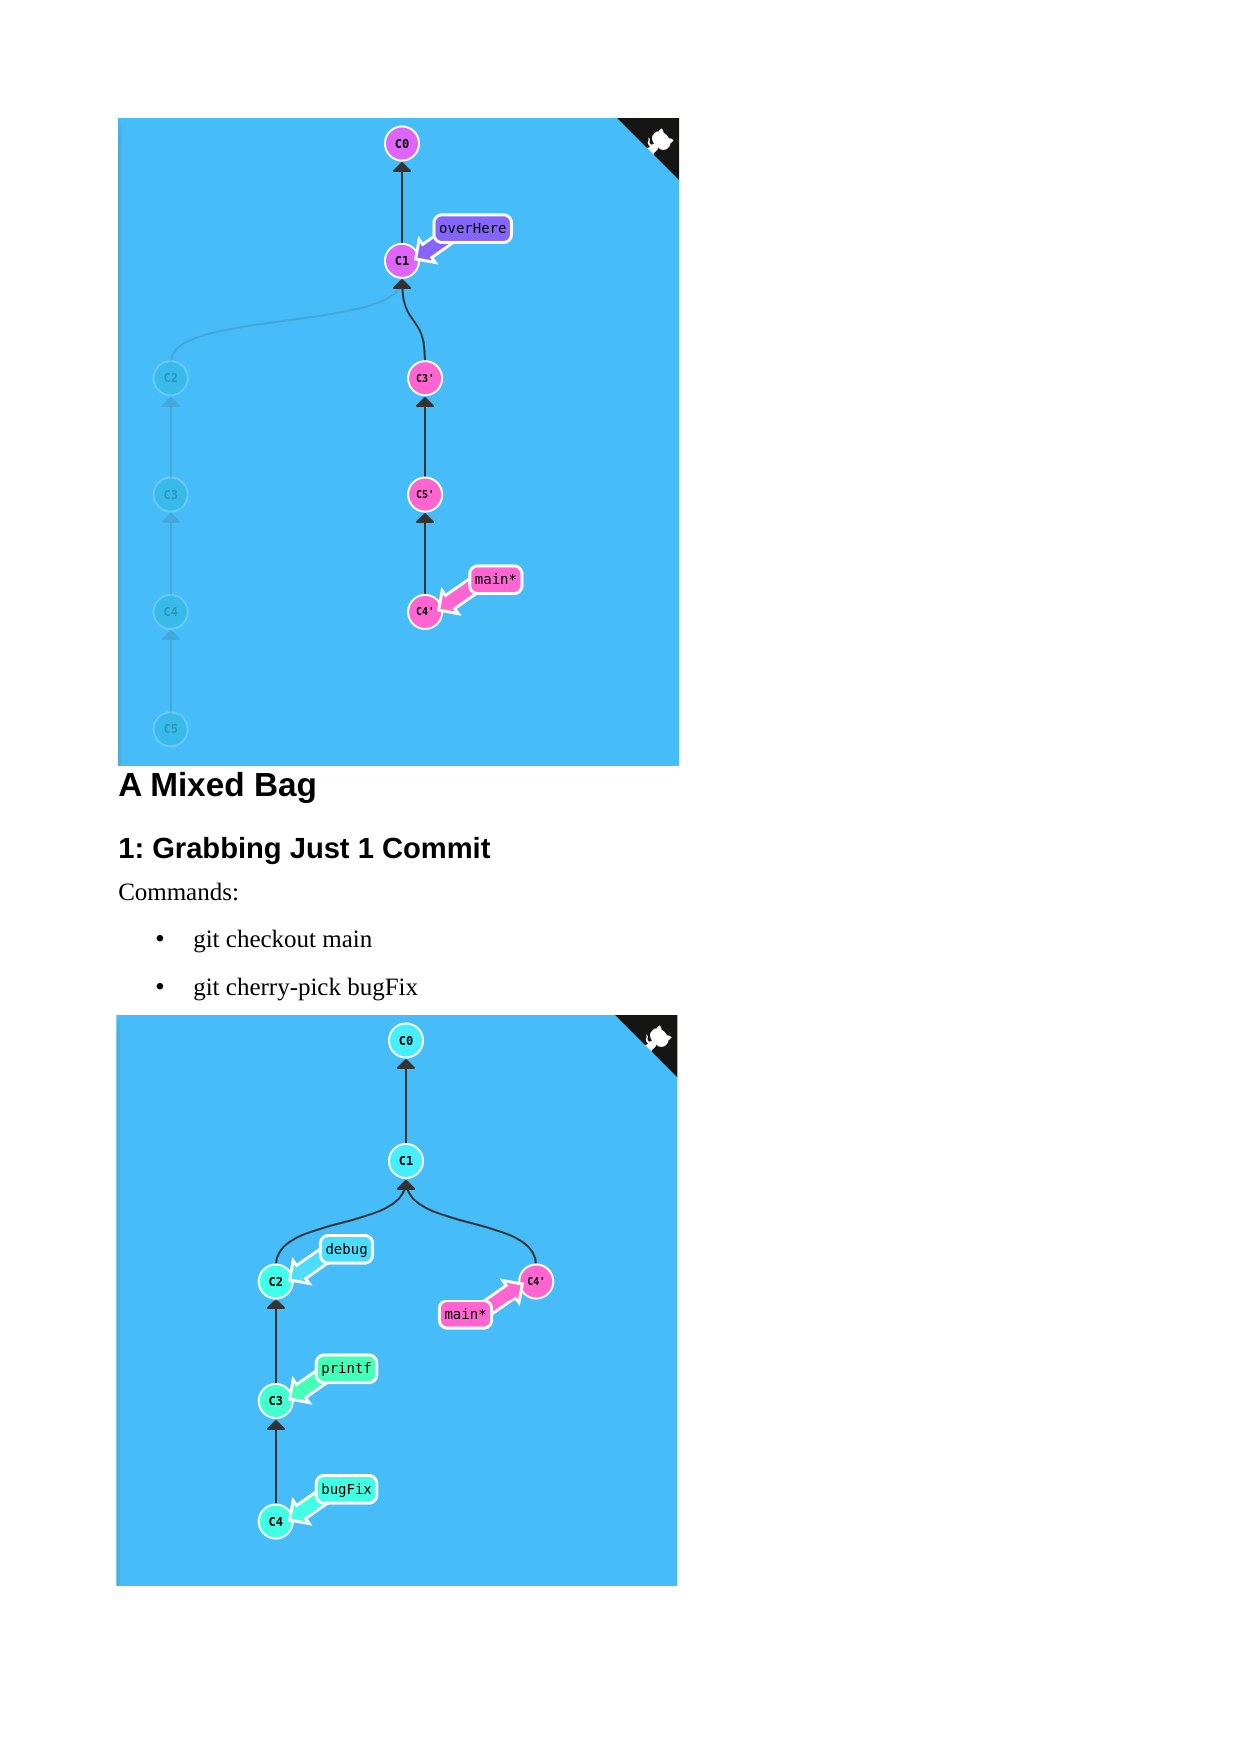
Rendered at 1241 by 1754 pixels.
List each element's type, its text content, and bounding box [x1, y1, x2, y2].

list git cherry-pick bugFix [156, 972, 1122, 1001]
picture [116, 1015, 678, 1586]
picture [118, 118, 680, 766]
text Commands: [118, 877, 1122, 906]
subtitle 1: Grabbing Just 1 Commit [118, 831, 1122, 864]
list git checkout main [156, 924, 1122, 953]
subtitle A Mixed Bag [118, 118, 1122, 804]
